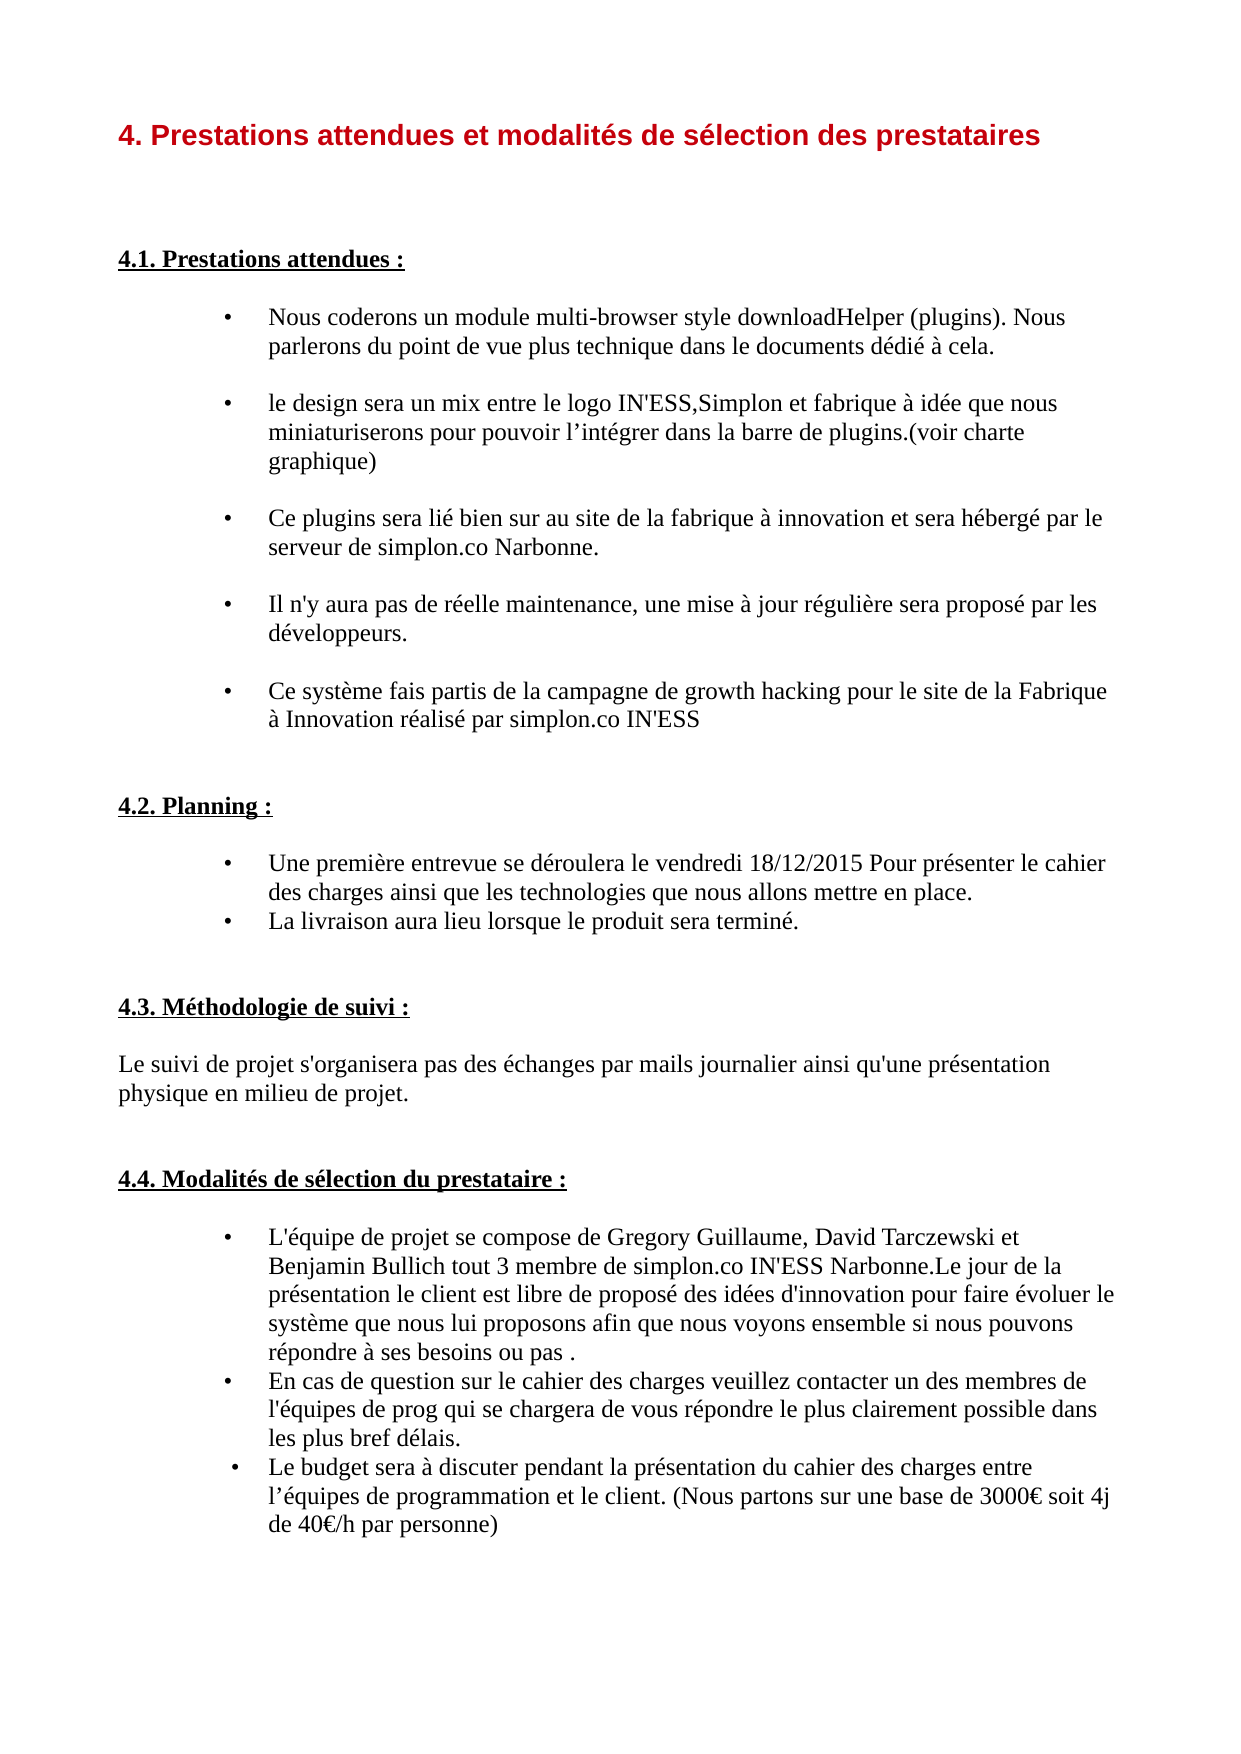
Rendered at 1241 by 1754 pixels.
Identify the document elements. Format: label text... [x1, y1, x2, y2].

list Une première entrevue se déroulera le vendredi 18/12/2015 Pour présenter le cahier des charges ainsi que les technologies que nous allons mettre en place. [223, 848, 1122, 906]
list Le budget sera à discuter pendant la présentation du cahier des charges entre l’équipes de programmation et le client. (Nous partons sur une base de 3000€ soit 4j de 40€/h par personne) [231, 1452, 1122, 1538]
text 4.2. Planning : [118, 791, 1122, 848]
subtitle 4. Prestations attendues et modalités de sélection des prestataires [118, 118, 1122, 152]
text 4.4. Modalités de sélection du prestataire : [118, 1136, 1122, 1193]
list Il n'y aura pas de réelle maintenance, une mise à jour régulière sera proposé par les développeurs. [223, 589, 1122, 647]
list le design sera un mix entre le logo IN'ESS,Simplon et fabrique à idée que nous miniaturiserons pour pouvoir l’intégrer dans la barre de plugins.(voir charte graphique) [223, 388, 1122, 474]
list Ce système fais partis de la campagne de growth hacking pour le site de la Fabrique à Innovation réalisé par simplon.co IN'ESS [223, 676, 1122, 733]
list En cas de question sur le cahier des charges veuillez contacter un des membres de l'équipes de prog qui se chargera de vous répondre le plus clairement possible dans les plus bref délais. [223, 1366, 1122, 1452]
text 4.1. Prestations attendues : [118, 244, 1122, 302]
list La livraison aura lieu lorsque le produit sera terminé. [223, 906, 1122, 934]
list Ce plugins sera lié bien sur au site de la fabrique à innovation et sera hébergé par le serveur de simplon.co Narbonne. [223, 503, 1122, 561]
list L'équipe de projet se compose de Gregory Guillaume, David Tarczewski et Benjamin Bullich tout 3 membre de simplon.co IN'ESS Narbonne.Le jour de la présentation le client est libre de proposé des idées d'innovation pour faire évoluer le système que nous lui proposons afin que nous voyons ensemble si nous pouvons répondre à ses besoins ou pas . [223, 1222, 1122, 1366]
text 4.3. Méthodologie de suivi : [118, 992, 1122, 1021]
list Nous coderons un module multi-browser style downloadHelper (plugins). Nous parlerons du point de vue plus technique dans le documents dédié à cela. [223, 302, 1122, 359]
text Le suivi de projet s'organisera pas des échanges par mails journalier ainsi qu'une présentation physique en milieu de projet. [118, 1021, 1122, 1136]
